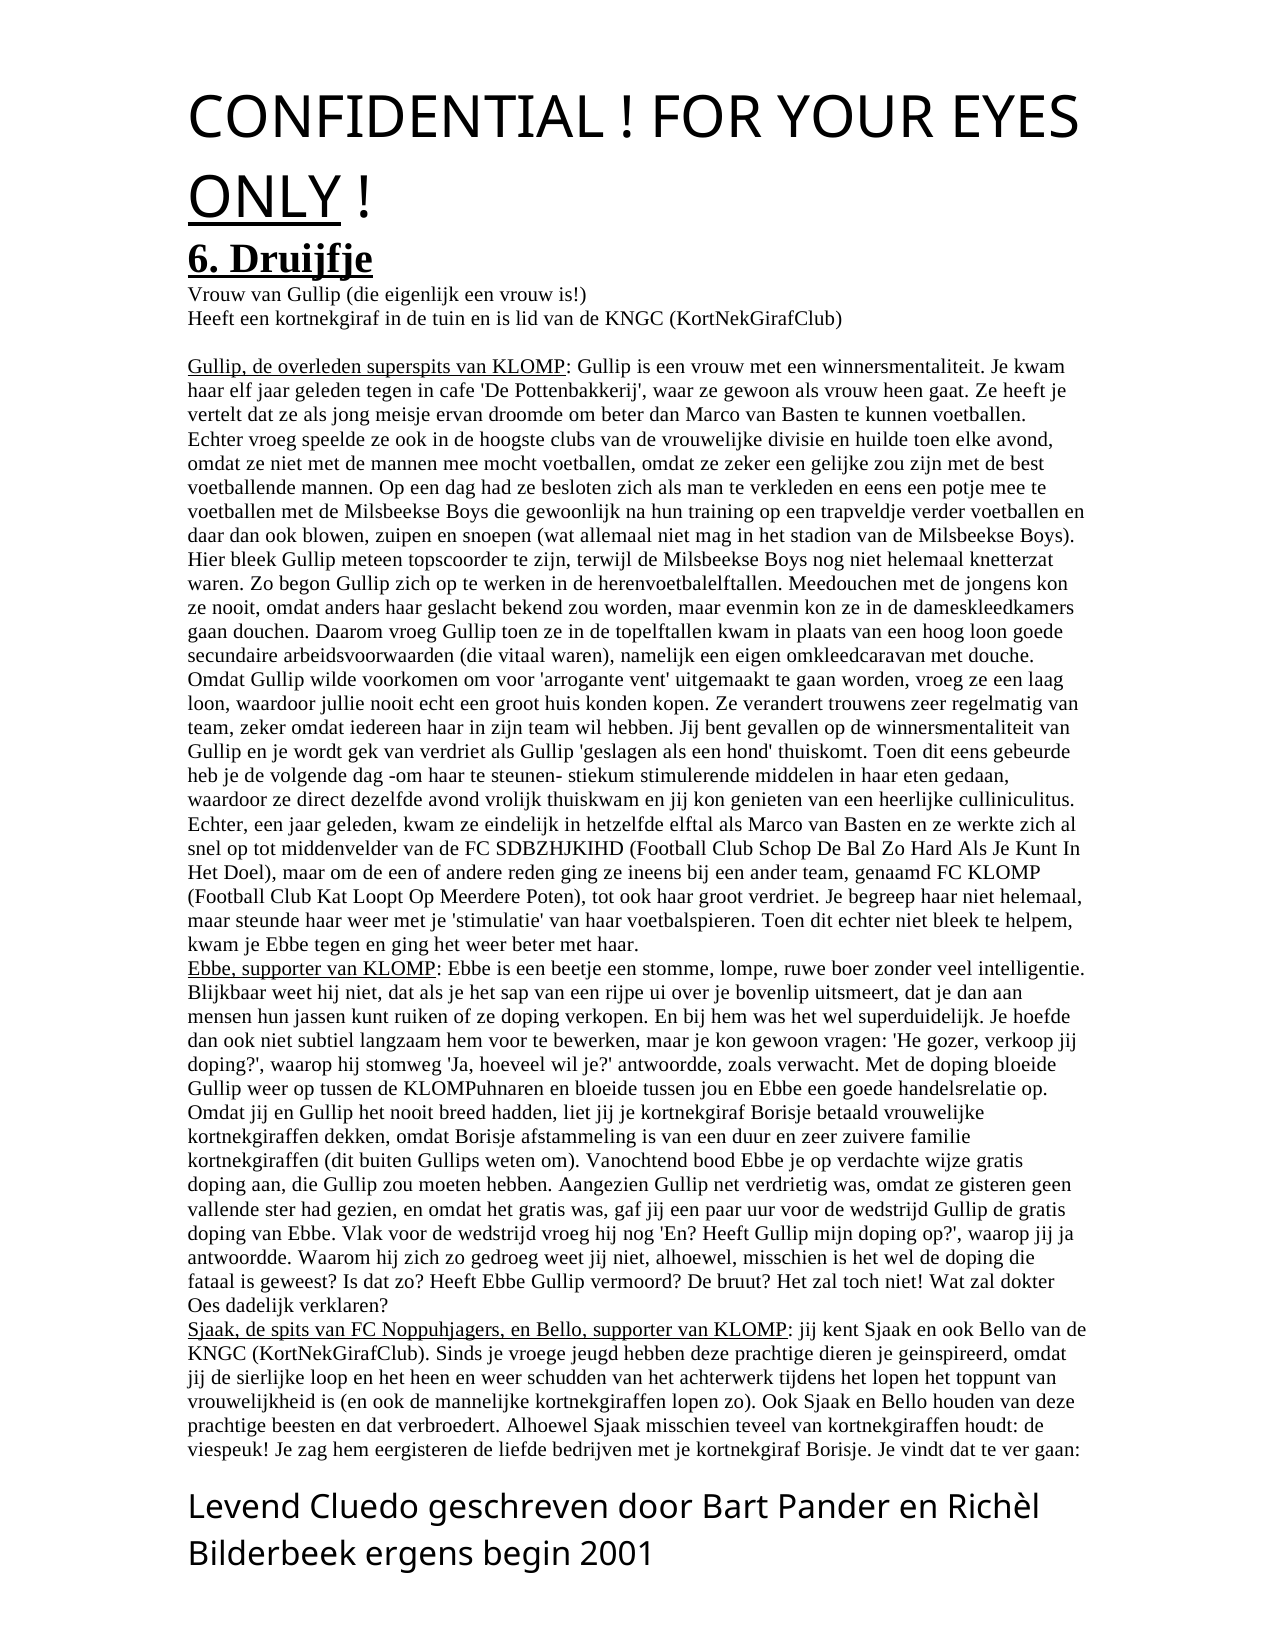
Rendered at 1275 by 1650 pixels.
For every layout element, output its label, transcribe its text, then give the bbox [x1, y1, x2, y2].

text Ebbe, supporter van KLOMP: Ebbe is een beetje een stomme, lompe, ruwe boer zonder veel intelligentie. Blijkbaar weet hij niet, dat als je het sap van een rijpe ui over je bovenlip uitsmeert, dat je dan aan mensen hun jassen kunt ruiken of ze doping verkopen. En bij hem was het wel superduidelijk. Je hoefde dan ook niet subtiel langzaam hem voor te bewerken, maar je kon gewoon vragen: 'He gozer, verkoop jij doping?', waarop hij stomweg 'Ja, hoeveel wil je?' antwoordde, zoals verwacht. Met de doping bloeide Gullip weer op tussen de KLOMPuhnaren en bloeide tussen jou en Ebbe een goede handelsrelatie op. Omdat jij en Gullip het nooit breed hadden, liet jij je kortnekgiraf Borisje betaald vrouwelijke kortnekgiraffen dekken, omdat Borisje afstammeling is van een duur en zeer zuivere familie kortnekgiraffen (dit buiten Gullips weten om). Vanochtend bood Ebbe je op verdachte wijze gratis doping aan, die Gullip zou moeten hebben. Aangezien Gullip net verdrietig was, omdat ze gisteren geen vallende ster had gezien, en omdat het gratis was, gaf jij een paar uur voor de wedstrijd Gullip de gratis doping van Ebbe. Vlak voor de wedstrijd vroeg hij nog 'En? Heeft Gullip mijn doping op?', waarop jij ja antwoordde. Waarom hij zich zo gedroeg weet jij niet, alhoewel, misschien is het wel de doping die fataal is geweest? Is dat zo? Heeft Ebbe Gullip vermoord? De bruut? Het zal toch niet! Wat zal dokter Oes dadelijk verklaren? [187, 956, 1087, 1317]
text Heeft een kortnekgiraf in de tuin en is lid van de KNGC (KortNekGirafClub) [187, 306, 1087, 330]
text Gullip, de overleden superspits van KLOMP: Gullip is een vrouw met een winnersmentaliteit. Je kwam haar elf jaar geleden tegen in cafe 'De Pottenbakkerij', waar ze gewoon als vrouw heen gaat. Ze heeft je vertelt dat ze als jong meisje ervan droomde om beter dan Marco van Basten te kunnen voetballen. Echter vroeg speelde ze ook in de hoogste clubs van de vrouwelijke divisie en huilde toen elke avond, omdat ze niet met de mannen mee mocht voetballen, omdat ze zeker een gelijke zou zijn met de best voetballende mannen. Op een dag had ze besloten zich als man te verkleden en eens een potje mee te voetballen met de Milsbeekse Boys die gewoonlijk na hun training op een trapveldje verder voetballen en daar dan ook blowen, zuipen en snoepen (wat allemaal niet mag in het stadion van de Milsbeekse Boys). Hier bleek Gullip meteen topscoorder te zijn, terwijl de Milsbeekse Boys nog niet helemaal knetterzat waren. Zo begon Gullip zich op te werken in de herenvoetbalelftallen. Meedouchen met de jongens kon ze nooit, omdat anders haar geslacht bekend zou worden, maar evenmin kon ze in de dameskleedkamers gaan douchen. Daarom vroeg Gullip toen ze in de topelftallen kwam in plaats van een hoog loon goede secundaire arbeidsvoorwaarden (die vitaal waren), namelijk een eigen omkleedcaravan met douche. Omdat Gullip wilde voorkomen om voor 'arrogante vent' uitgemaakt te gaan worden, vroeg ze een laag loon, waardoor jullie nooit echt een groot huis konden kopen. Ze verandert trouwens zeer regelmatig van team, zeker omdat iedereen haar in zijn team wil hebben. Jij bent gevallen op de winnersmentaliteit van Gullip en je wordt gek van verdriet als Gullip 'geslagen als een hond' thuiskomt. Toen dit eens gebeurde heb je de volgende dag -om haar te steunen- stiekum stimulerende middelen in haar eten gedaan, waardoor ze direct dezelfde avond vrolijk thuiskwam en jij kon genieten van een heerlijke culliniculitus. Echter, een jaar geleden, kwam ze eindelijk in hetzelfde elftal als Marco van Basten en ze werkte zich al snel op tot middenvelder van de FC SDBZHJKIHD (Football Club Schop De Bal Zo Hard Als Je Kunt In Het Doel), maar om de een of andere reden ging ze ineens bij een ander team, genaamd FC KLOMP (Football Club Kat Loopt Op Meerdere Poten), tot ook haar groot verdriet. Je begreep haar niet helemaal, maar steunde haar weer met je 'stimulatie' van haar voetbalspieren. Toen dit echter niet bleek te helpem, kwam je Ebbe tegen en ging het weer beter met haar. [187, 354, 1087, 956]
text 6. Druijfje [187, 234, 1087, 282]
text Sjaak, de spits van FC Noppuhjagers, en Bello, supporter van KLOMP: jij kent Sjaak en ook Bello van de KNGC (KortNekGirafClub). Sinds je vroege jeugd hebben deze prachtige dieren je geinspireerd, omdat jij de sierlijke loop en het heen en weer schudden van het achterwerk tijdens het lopen het toppunt van vrouwelijkheid is (en ook de mannelijke kortnekgiraffen lopen zo). Ook Sjaak en Bello houden van deze prachtige beesten en dat verbroedert. Alhoewel Sjaak misschien teveel van kortnekgiraffen houdt: de viespeuk! Je zag hem eergisteren de liefde bedrijven met je kortnekgiraf Borisje. Je vindt dat te ver gaan: [187, 1317, 1087, 1461]
text Vrouw van Gullip (die eigenlijk een vrouw is!) [187, 282, 1087, 306]
